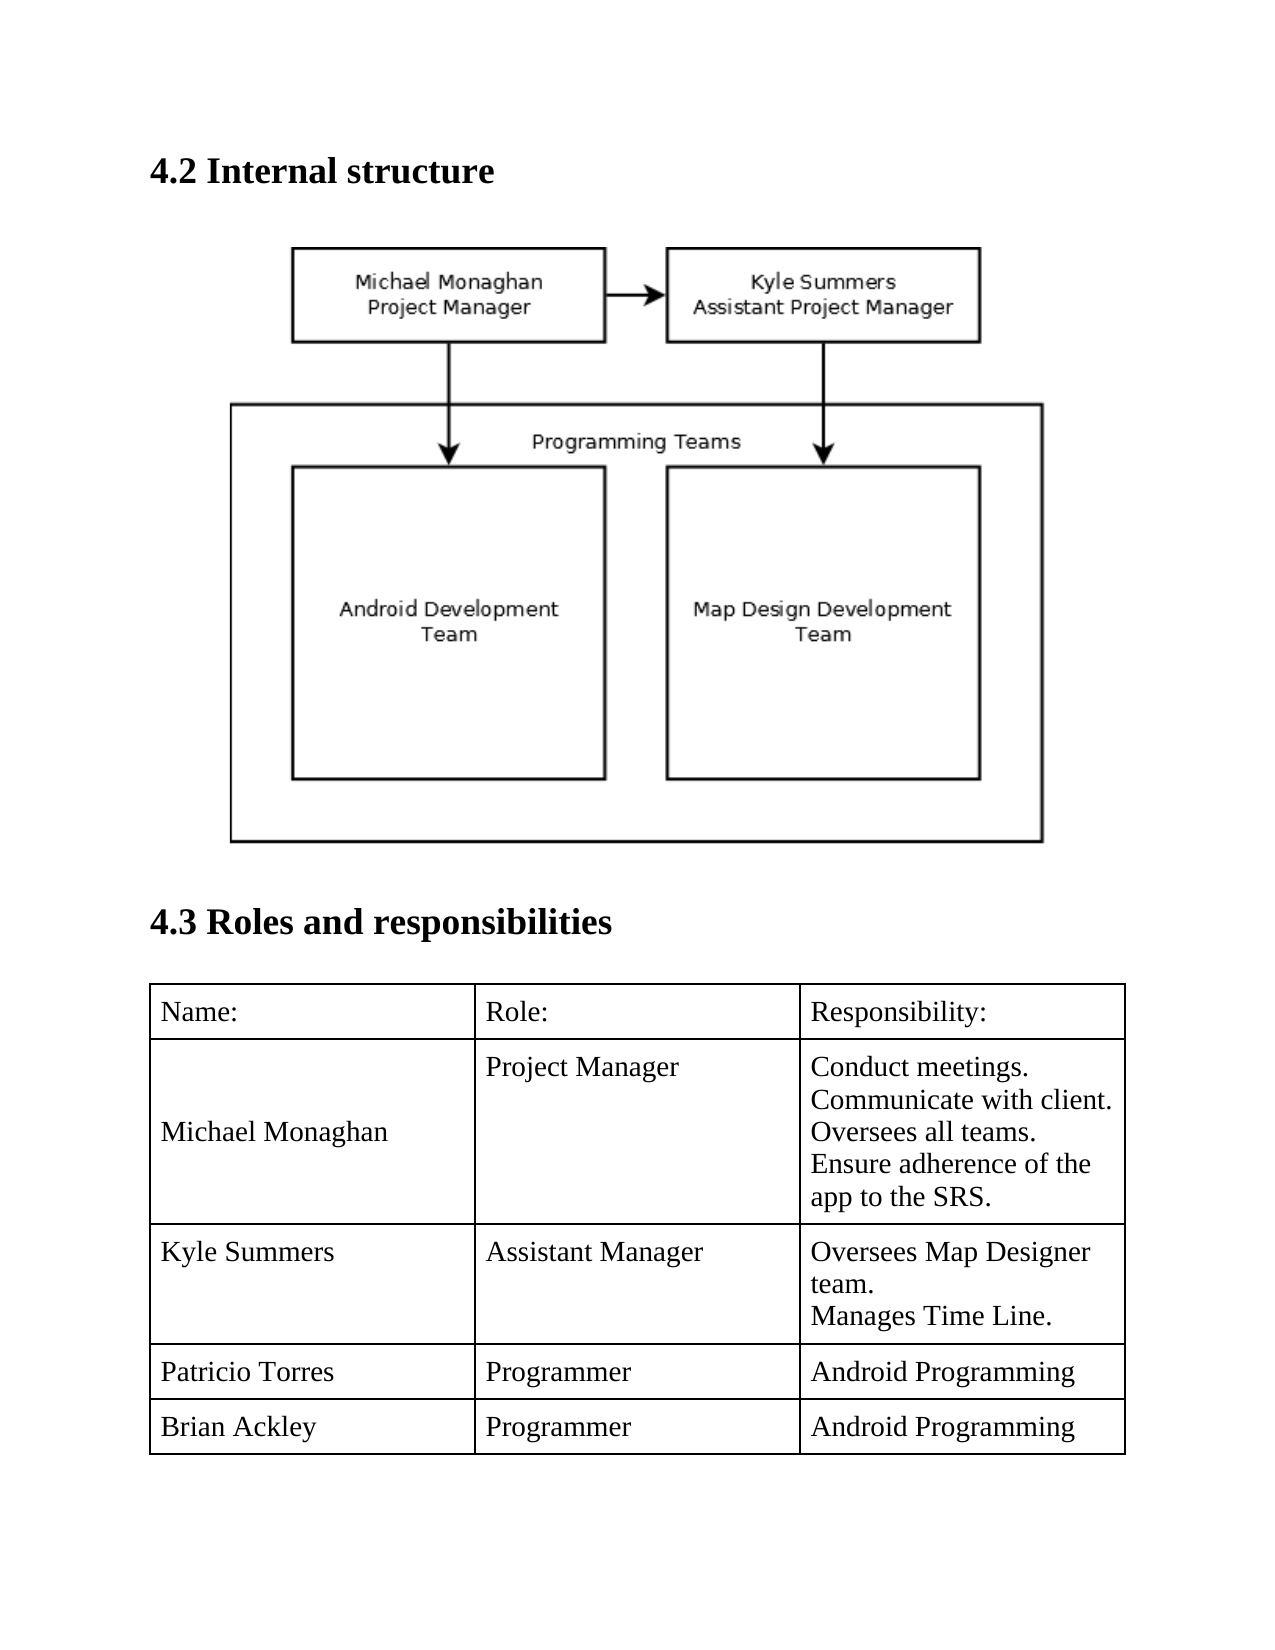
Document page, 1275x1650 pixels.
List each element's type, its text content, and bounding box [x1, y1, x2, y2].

table_cell Conduct meetings. Communicate with client. Oversees all teams. Ensure adherence of the app to the SRS. [801, 1040, 1124, 1223]
table_header Name: [151, 985, 474, 1038]
picture [229, 247, 1046, 845]
subtitle 4.3 Roles and responsibilities [150, 901, 1125, 942]
table_cell Programmer [476, 1345, 799, 1398]
table_header Responsibility: [801, 985, 1124, 1038]
table_cell Project Manager [476, 1040, 799, 1223]
table_cell Assistant Manager [476, 1225, 799, 1342]
table_cell Brian Ackley [151, 1400, 474, 1453]
table_header Role: [476, 985, 799, 1038]
table_cell Android Programming [801, 1400, 1124, 1453]
table_cell Kyle Summers [151, 1225, 474, 1342]
table_cell Android Programming [801, 1345, 1124, 1398]
subtitle 4.2 Internal structure [150, 150, 1125, 192]
table_cell Patricio Torres [151, 1345, 474, 1398]
table_cell Programmer [476, 1400, 799, 1453]
table_cell Michael Monaghan [151, 1040, 474, 1223]
table_cell Oversees Map Designer team. Manages Time Line. [801, 1225, 1124, 1342]
